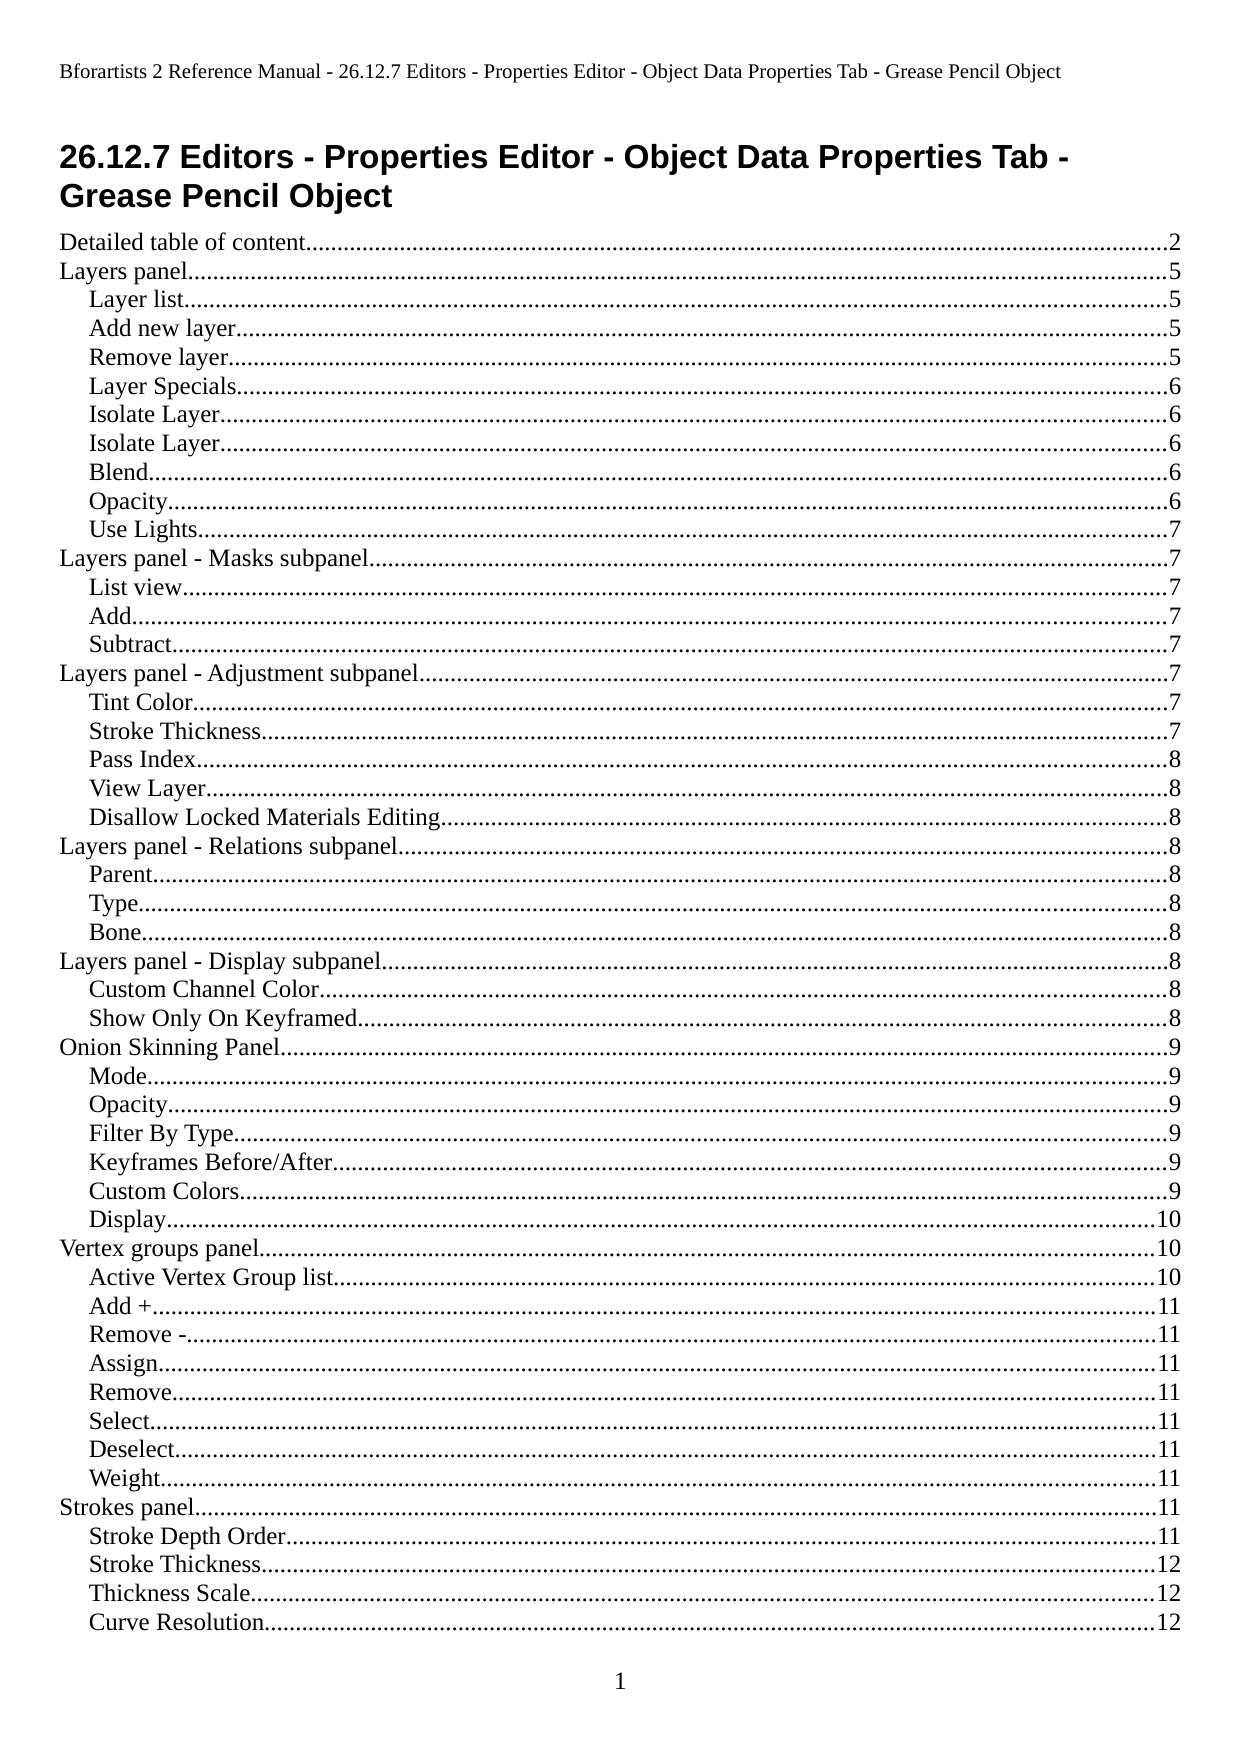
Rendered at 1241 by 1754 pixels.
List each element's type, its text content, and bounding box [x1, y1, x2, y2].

text Layers panel - Adjustment subpanel 7 [59, 658, 1181, 687]
text Deselect 11 [88, 1434, 1181, 1463]
text Isolate Layer 6 [88, 428, 1181, 457]
text View Layer 8 [88, 773, 1181, 802]
text Layers panel - Masks subpanel 7 [59, 543, 1181, 572]
text Disallow Locked Materials Editing 8 [88, 802, 1181, 831]
text Select 11 [88, 1406, 1181, 1434]
text Remove - 11 [88, 1319, 1181, 1348]
text Use Lights 7 [88, 514, 1181, 543]
text Layers panel 5 [59, 256, 1181, 284]
text Weight 11 [88, 1463, 1181, 1492]
text Pass Index 8 [88, 744, 1181, 773]
text Layers panel - Display subpanel 8 [59, 946, 1181, 974]
text Custom Colors 9 [88, 1176, 1181, 1204]
text Layer list 5 [88, 284, 1181, 313]
text Opacity 6 [88, 486, 1181, 514]
text Filter By Type 9 [88, 1118, 1181, 1147]
text Subtract 7 [88, 629, 1181, 658]
text Mode 9 [88, 1061, 1181, 1089]
text Remove layer 5 [88, 342, 1181, 371]
text Detailed table of content 2 [59, 227, 1181, 256]
text Assign 11 [88, 1348, 1181, 1377]
text Tint Color 7 [88, 687, 1181, 716]
text Bone 8 [88, 917, 1181, 946]
text Add + 11 [88, 1291, 1181, 1319]
text Type 8 [88, 888, 1181, 917]
text Onion Skinning Panel 9 [59, 1032, 1181, 1061]
text Show Only On Keyframed 8 [88, 1003, 1181, 1032]
text Isolate Layer 6 [88, 399, 1181, 428]
text Custom Channel Color 8 [88, 974, 1181, 1003]
text Stroke Thickness 12 [88, 1549, 1181, 1578]
text Opacity 9 [88, 1089, 1181, 1118]
text Add 7 [88, 601, 1181, 629]
text Add new layer 5 [88, 313, 1181, 342]
text Vertex groups panel 10 [59, 1233, 1181, 1262]
text Remove 11 [88, 1377, 1181, 1406]
text Keyframes Before/After 9 [88, 1147, 1181, 1176]
subtitle 26.12.7 Editors - Properties Editor - Object Data Properties Tab - Grease Pencil Object [59, 138, 1181, 214]
text Strokes panel 11 [59, 1492, 1181, 1521]
text Stroke Depth Order 11 [88, 1521, 1181, 1549]
text Display 10 [88, 1204, 1181, 1233]
text Layer Specials 6 [88, 371, 1181, 399]
text Thickness Scale 12 [88, 1578, 1181, 1607]
text Parent 8 [88, 859, 1181, 888]
text List view 7 [88, 572, 1181, 601]
text Layers panel - Relations subpanel 8 [59, 831, 1181, 859]
text Curve Resolution 12 [88, 1607, 1181, 1636]
text Active Vertex Group list 10 [88, 1262, 1181, 1291]
text Stroke Thickness 7 [88, 716, 1181, 744]
text Blend 6 [88, 457, 1181, 486]
